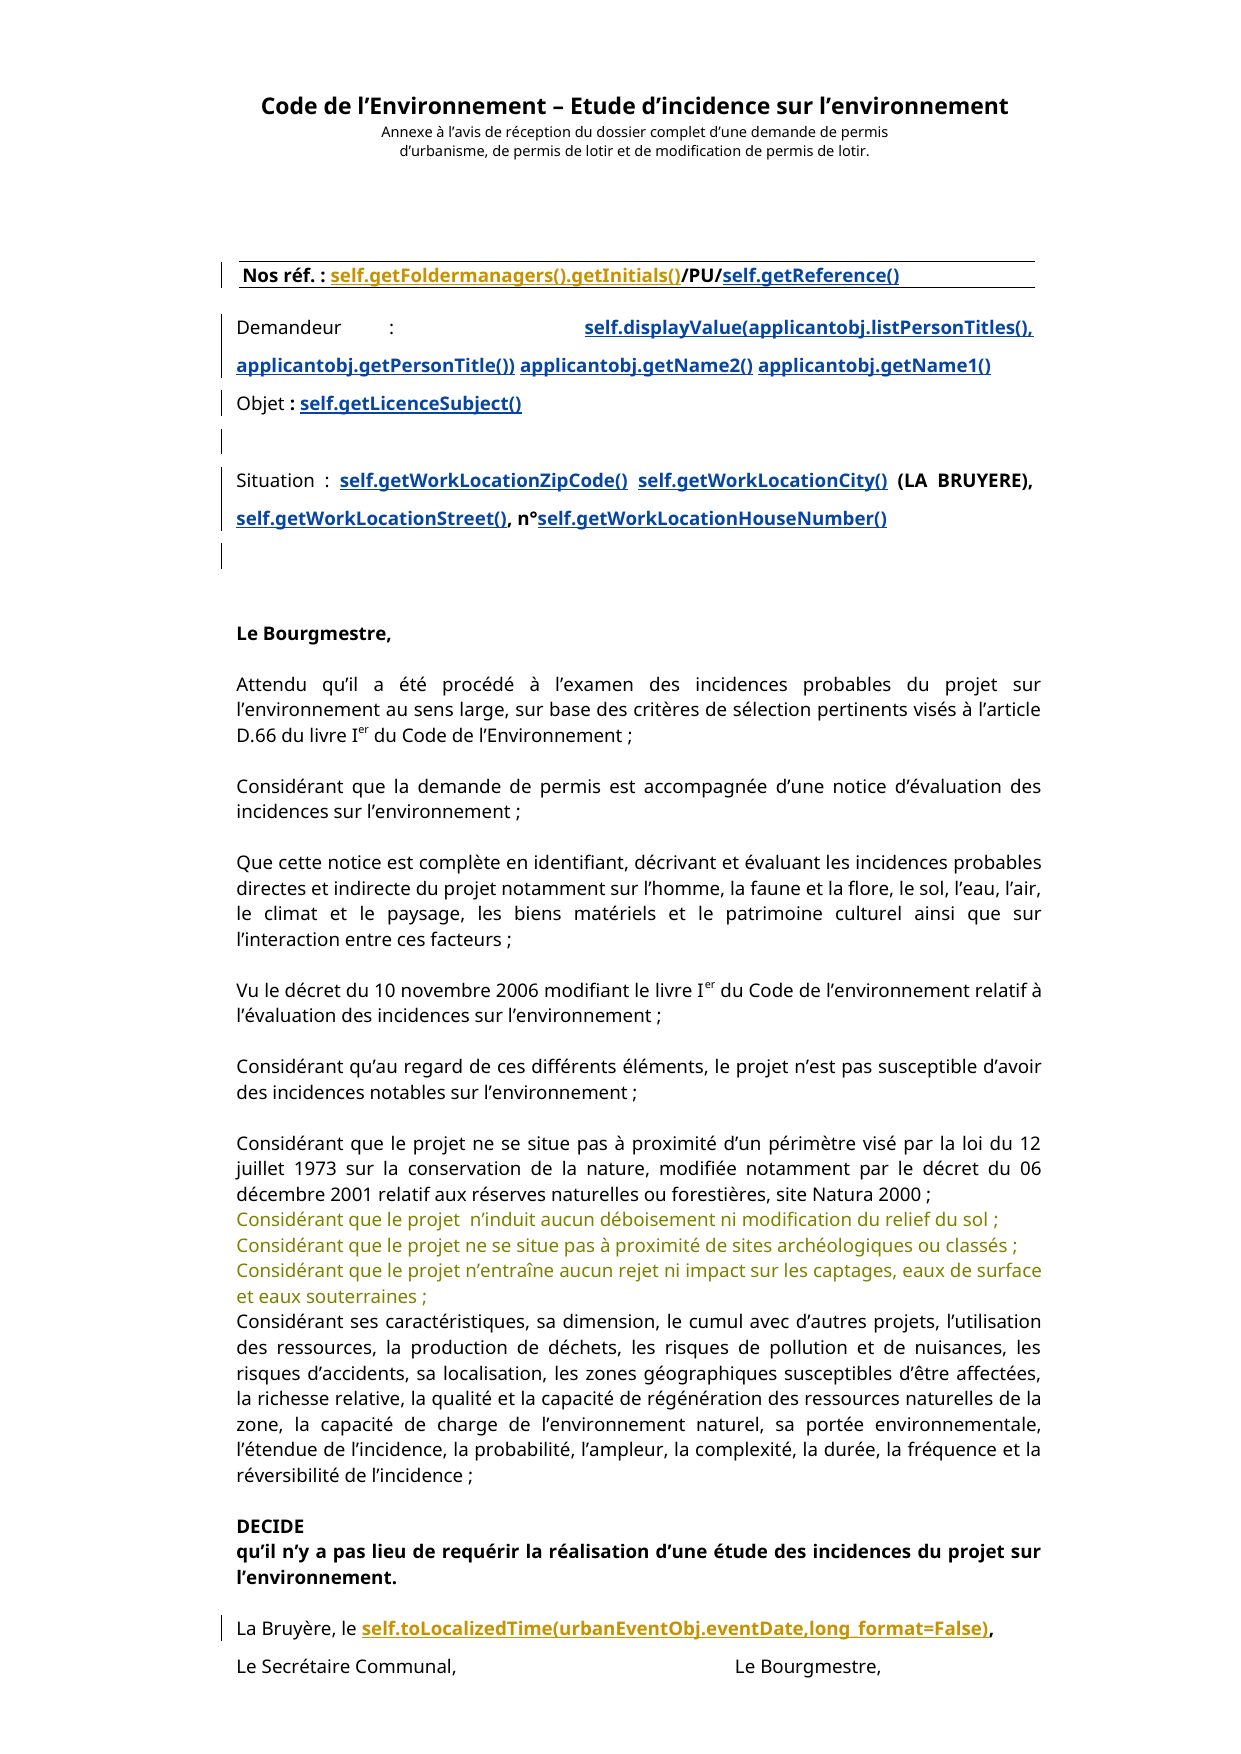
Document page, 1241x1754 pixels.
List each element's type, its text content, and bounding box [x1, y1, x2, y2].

text Annexe à l’avis de réception du dossier complet d’une demande de permis [236, 121, 1033, 141]
text Code de l’Environnement – Etude d’incidence sur l’environnement [236, 90, 1033, 121]
text Demandeur : self.displayValue(applicantobj.listPersonTitles(), applicantobj.getPersonTitle()) applicantobj.getName2() applicantobj.getName1() [236, 314, 1033, 378]
text Situation : self.getWorkLocationZipCode() self.getWorkLocationCity() (LA BRUYERE), self.getWorkLocationStreet(), n°self.getWorkLocationHouseNumber() [236, 467, 1033, 531]
text Considérant que le projet n’entraîne aucun rejet ni impact sur les captages, eaux de surface et eaux souterraines ; [236, 1258, 1042, 1309]
text Considérant que le projet ne se situe pas à proximité d’un périmètre visé par la loi du 12 juillet 1973 sur la conservation de la nature, modifiée notamment par le décret du 06 décembre 2001 relatif aux réserves naturelles ou forestières, site Natura 2000 ; [236, 1130, 1042, 1207]
text Vu le décret du 10 novembre 2006 modifiant le livre Ier du Code de l’environnement relatif à l’évaluation des incidences sur l’environnement ; [236, 977, 1042, 1028]
text Que cette notice est complète en identifiant, décrivant et évaluant les incidences probables directes et indirecte du projet notamment sur l’homme, la faune et la flore, le sol, l’eau, l’air, le climat et le paysage, les biens matériels et le patrimoine culturel ainsi que sur l’interaction entre ces facteurs ; [236, 849, 1042, 952]
text Considérant qu’au regard de ces différents éléments, le projet n’est pas susceptible d’avoir des incidences notables sur l’environnement ; [236, 1054, 1042, 1105]
text Attendu qu’il a été procédé à l’examen des incidences probables du projet sur l’environnement au sens large, sur base des critères de sélection pertinents visés à l’article D.66 du livre Ier du Code de l’Environnement ; [236, 671, 1042, 747]
text Considérant que le projet n’induit aucun déboisement ni modification du relief du sol ; [236, 1207, 1042, 1232]
text Considérant ses caractéristiques, sa dimension, le cumul avec d’autres projets, l’utilisation des ressources, la production de déchets, les risques de pollution et de nuisances, les risques d’accidents, sa localisation, les zones géographiques susceptibles d’être affectées, la richesse relative, la qualité et la capacité de régénération des ressources naturelles de la zone, la capacité de charge de l’environnement naturel, sa portée environnementale, l’étendue de l’incidence, la probabilité, l’ampleur, la complexité, la durée, la fréquence et la réversibilité de l’incidence ; [236, 1309, 1042, 1487]
text d’urbanisme, de permis de lotir et de modification de permis de lotir. [236, 141, 1033, 161]
text DECIDE [236, 1513, 1042, 1538]
text Le Secrétaire Communal, Le Bourgmestre, [236, 1653, 1042, 1679]
text Considérant que la demande de permis est accompagnée d’une notice d’évaluation des incidences sur l’environnement ; [236, 773, 1042, 824]
text Nos réf. : self.getFoldermanagers().getInitials()/PU/self.getReference() [236, 262, 1033, 288]
text qu’il n’y a pas lieu de requérir la réalisation d’une étude des incidences du projet sur l’environnement. [236, 1538, 1042, 1589]
text Considérant que le projet ne se situe pas à proximité de sites archéologiques ou classés ; [236, 1232, 1042, 1258]
text Objet : self.getLicenceSubject() [236, 390, 1033, 416]
text Le Bourgmestre, [236, 620, 1033, 645]
text La Bruyère, le self.toLocalizedTime(urbanEventObj.eventDate,long_format=False), [236, 1615, 1042, 1641]
